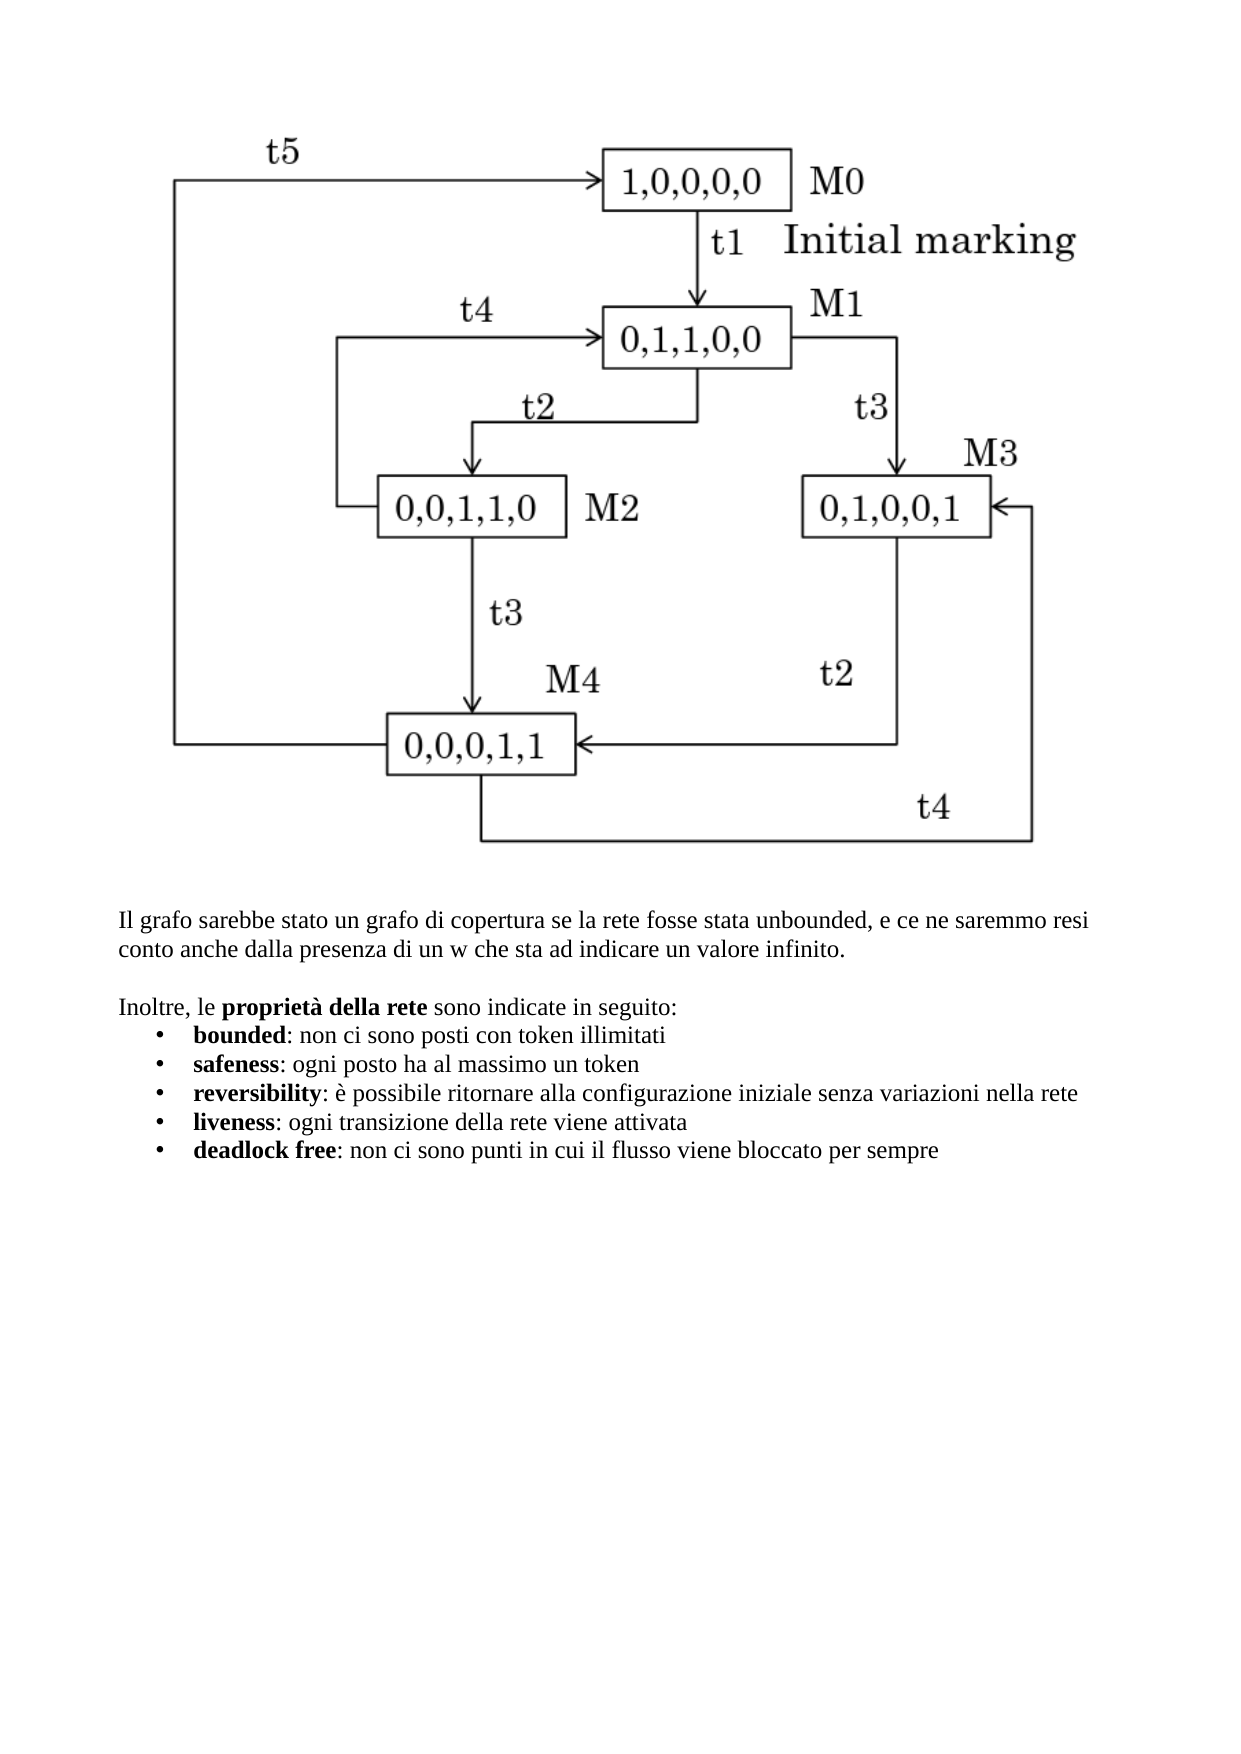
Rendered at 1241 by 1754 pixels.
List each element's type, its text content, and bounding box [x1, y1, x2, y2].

list bounded: non ci sono posti con token illimitati [156, 1021, 1122, 1049]
picture [160, 127, 1080, 848]
list deadlock free: non ci sono punti in cui il flusso viene bloccato per sempre [156, 1136, 1122, 1164]
text Inoltre, le proprietà della rete sono indicate in seguito: [118, 992, 1122, 1021]
text Il grafo sarebbe stato un grafo di copertura se la rete fosse stata unbounded, e ce ne saremmo resi conto anche dalla presenza di un w che sta ad indicare un valore infinito. [118, 906, 1122, 963]
list reversibility: è possibile ritornare alla configurazione iniziale senza variazioni nella rete [156, 1078, 1122, 1107]
list liveness: ogni transizione della rete viene attivata [156, 1107, 1122, 1136]
list safeness: ogni posto ha al massimo un token [156, 1049, 1122, 1078]
